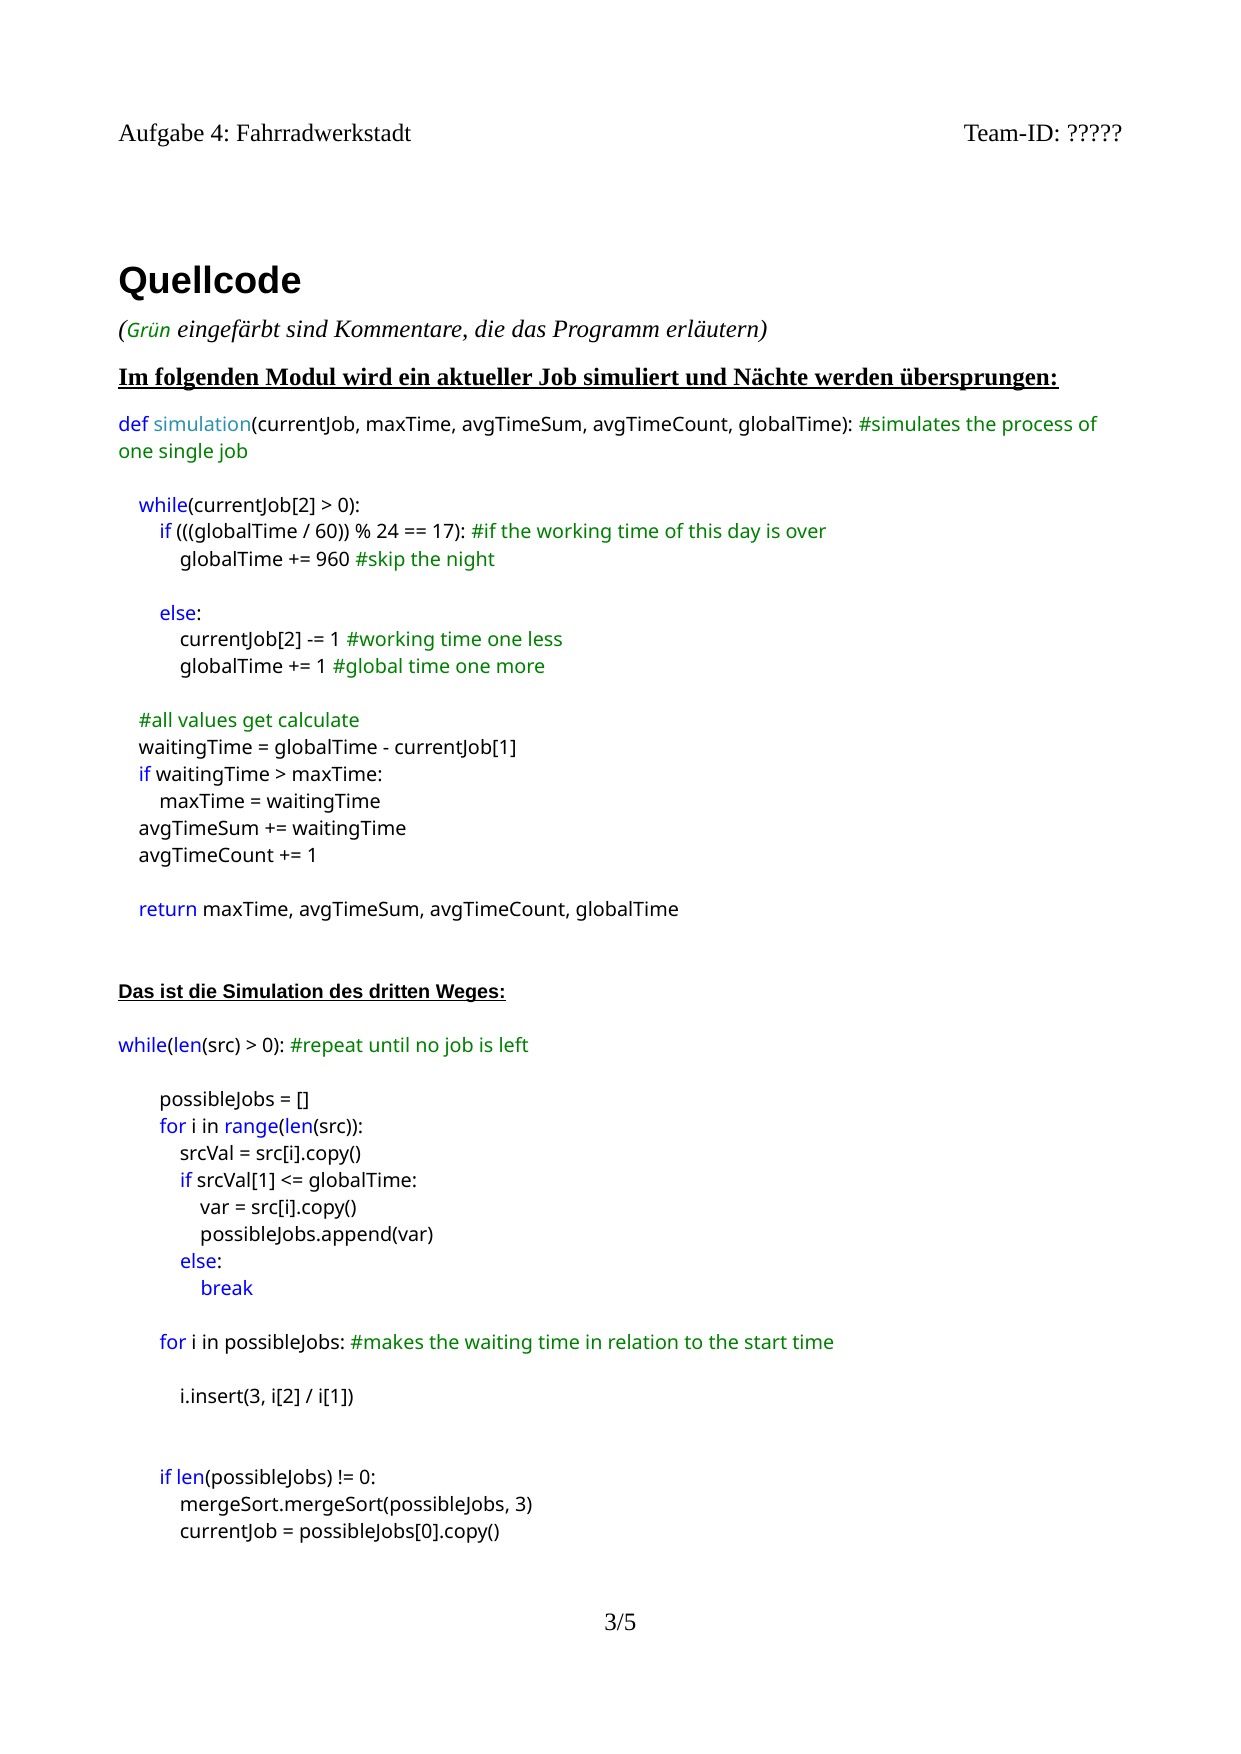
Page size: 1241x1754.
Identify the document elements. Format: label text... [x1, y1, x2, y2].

text #all values get calculate [118, 707, 1122, 734]
text break [118, 1274, 1122, 1301]
text waitingTime = globalTime - currentJob[1] [118, 734, 1122, 761]
text while(len(src) > 0): #repeat until no job is left [118, 1031, 1122, 1058]
text else: [118, 599, 1122, 626]
text avgTimeCount += 1 [118, 842, 1122, 868]
subtitle Quellcode [118, 258, 1122, 302]
text globalTime += 1 #global time one more [118, 653, 1122, 680]
text globalTime += 960 #skip the night [118, 545, 1122, 572]
text currentJob = possibleJobs[0].copy() [118, 1517, 1122, 1544]
text possibleJobs.append(var) [118, 1220, 1122, 1247]
text i.insert(3, i[2] / i[1]) [118, 1382, 1122, 1409]
text if (((globalTime / 60)) % 24 == 17): #if the working time of this day is over [118, 518, 1122, 545]
text if waitingTime > maxTime: [118, 761, 1122, 788]
text mergeSort.mergeSort(possibleJobs, 3) [118, 1490, 1122, 1517]
text var = src[i].copy() [118, 1193, 1122, 1220]
text for i in possibleJobs: #makes the waiting time in relation to the start time [118, 1328, 1122, 1355]
text currentJob[2] -= 1 #working time one less [118, 626, 1122, 653]
text (Grün eingefärbt sind Kommentare, die das Programm erläutern) [118, 314, 1122, 343]
text Im folgenden Modul wird ein aktueller Job simuliert und Nächte werden übersprungen: [118, 362, 1122, 391]
text Das ist die Simulation des dritten Weges: [118, 980, 1122, 1003]
text return maxTime, avgTimeSum, avgTimeCount, globalTime [118, 896, 1122, 922]
text while(currentJob[2] > 0): [118, 491, 1122, 518]
text avgTimeSum += waitingTime [118, 814, 1122, 842]
text srcVal = src[i].copy() [118, 1139, 1122, 1166]
text else: [118, 1247, 1122, 1274]
text maxTime = waitingTime [118, 788, 1122, 814]
text if len(possibleJobs) != 0: [118, 1463, 1122, 1490]
text if srcVal[1] <= globalTime: [118, 1166, 1122, 1193]
text def simulation(currentJob, maxTime, avgTimeSum, avgTimeCount, globalTime): #simulates the process of one single job [118, 410, 1122, 464]
text possibleJobs = [] [118, 1085, 1122, 1112]
text for i in range(len(src)): [118, 1112, 1122, 1139]
